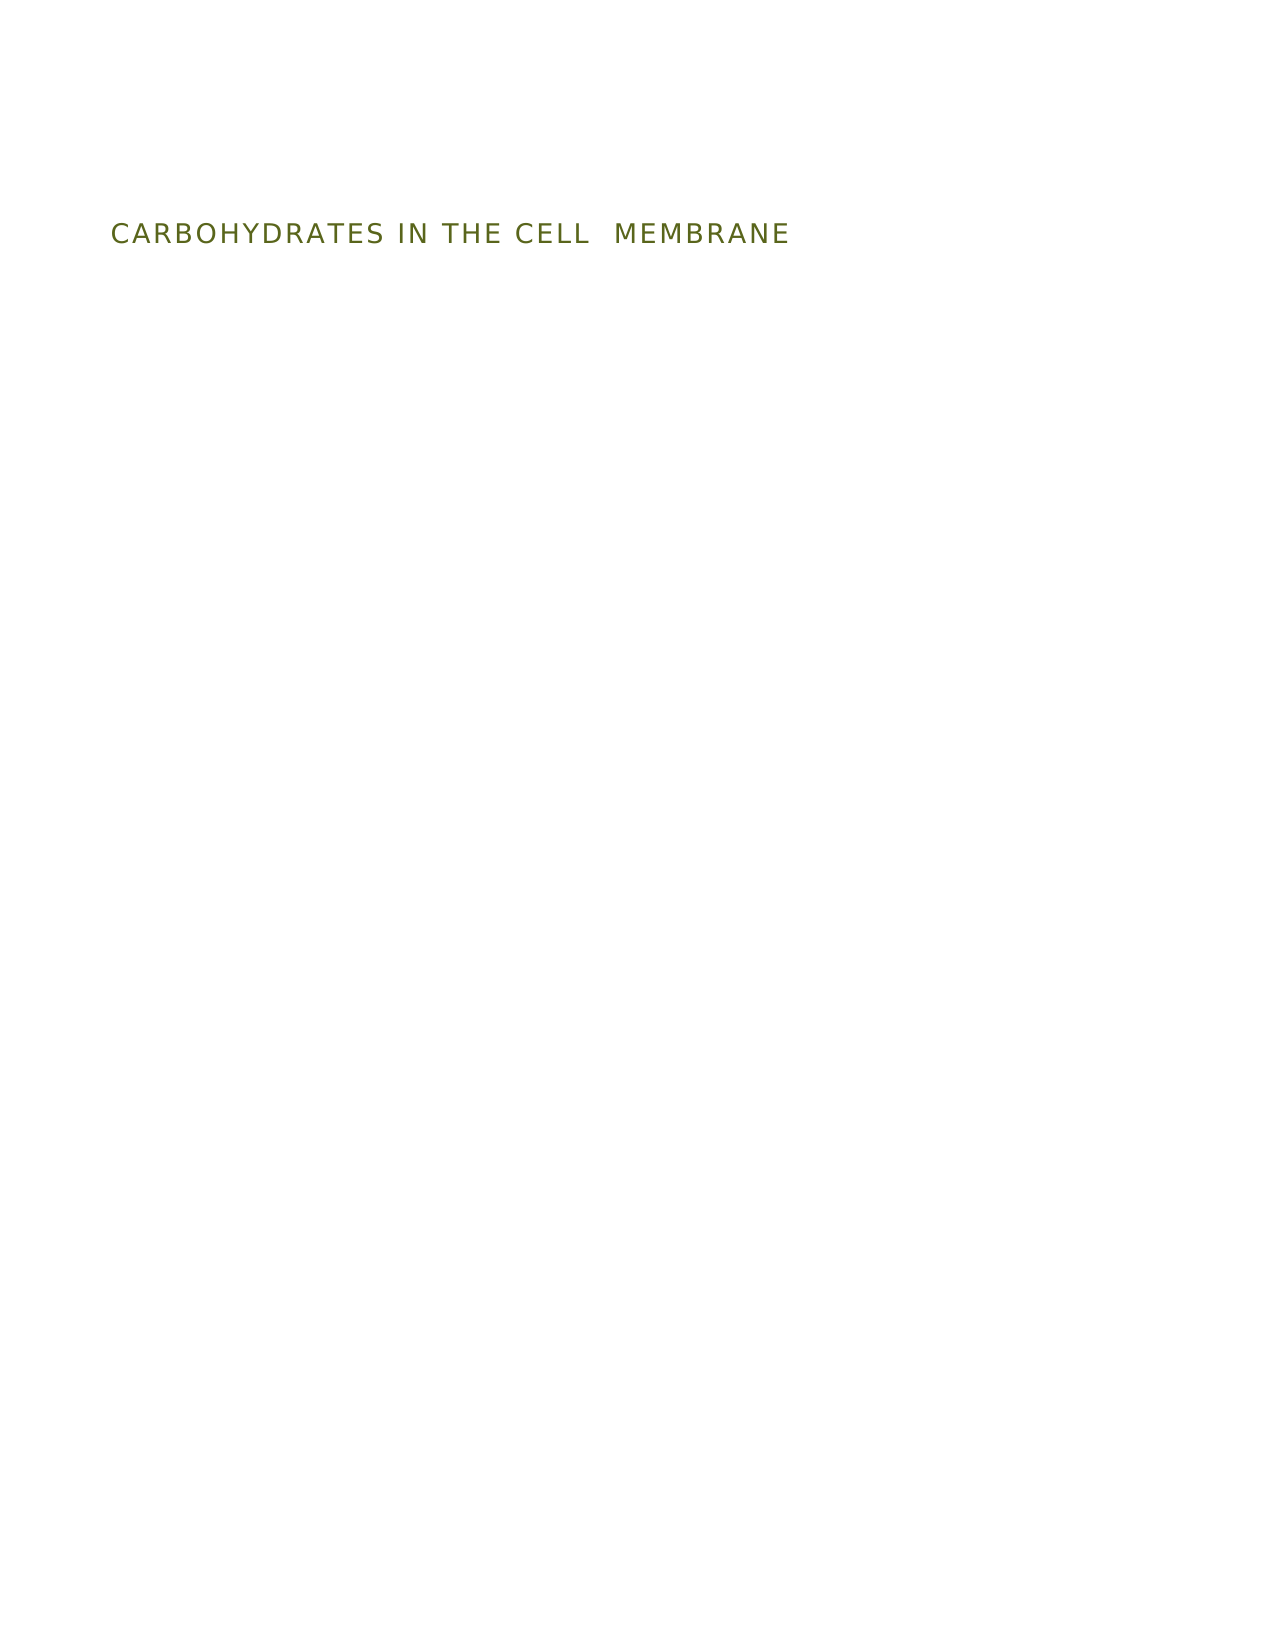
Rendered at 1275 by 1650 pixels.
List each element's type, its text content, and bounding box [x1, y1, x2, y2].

subtitle CARBOHYDRATES IN THE CELL MEMBRANE [75, 217, 1200, 250]
